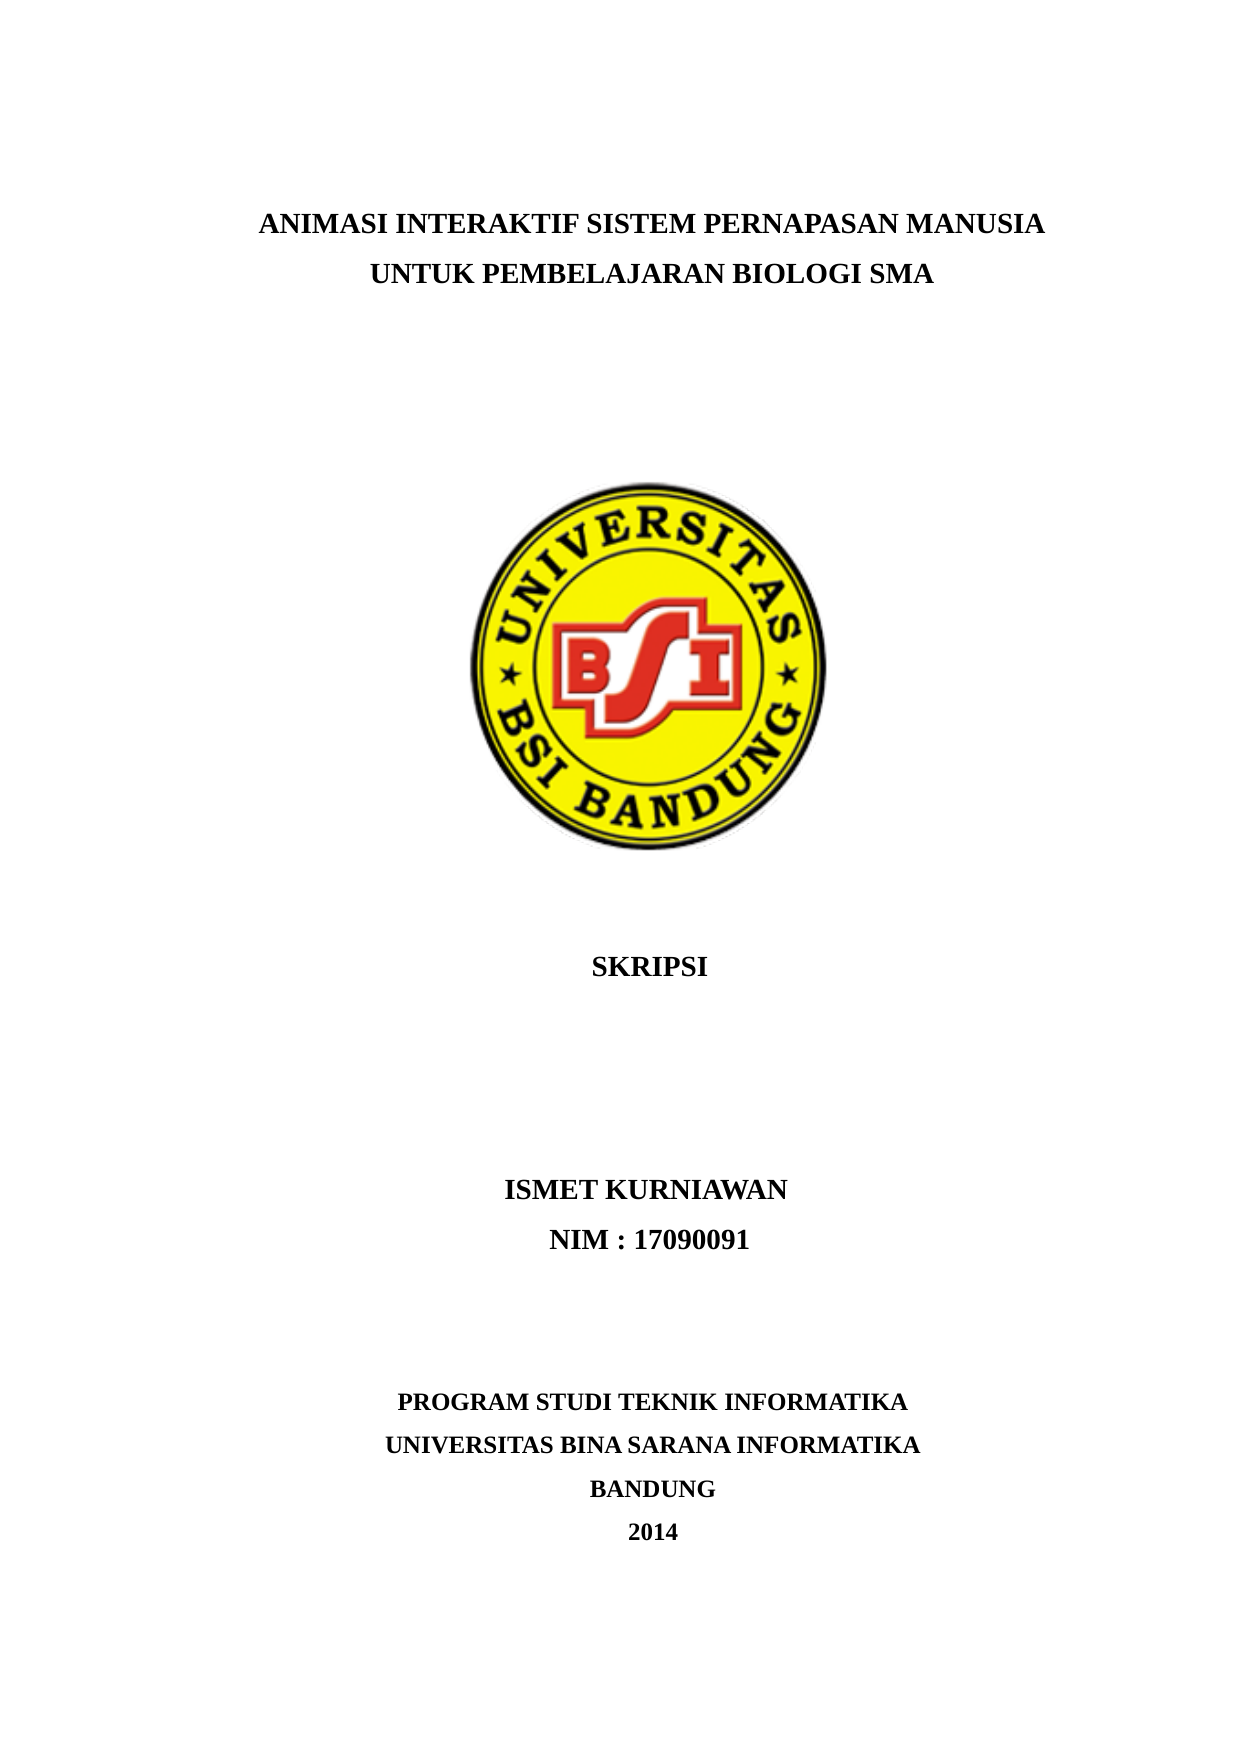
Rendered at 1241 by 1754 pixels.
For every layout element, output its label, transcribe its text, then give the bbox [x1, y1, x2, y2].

picture [467, 479, 832, 856]
subtitle ANIMASI INTERAKTIF SISTEM PERNAPASAN MANUSIA UNTUK PEMBELAJARAN BIOLOGI SMA [236, 206, 1068, 290]
subtitle PROGRAM STUDI TEKNIK INFORMATIKA UNIVERSITAS BINA SARANA INFORMATIKA BANDUNG 2014 [216, 1387, 1089, 1546]
subtitle ISMET KURNIAWAN [236, 1172, 1063, 1205]
subtitle Skripsi [236, 949, 1063, 983]
subtitle NIM : 17090091 [236, 1222, 1063, 1256]
